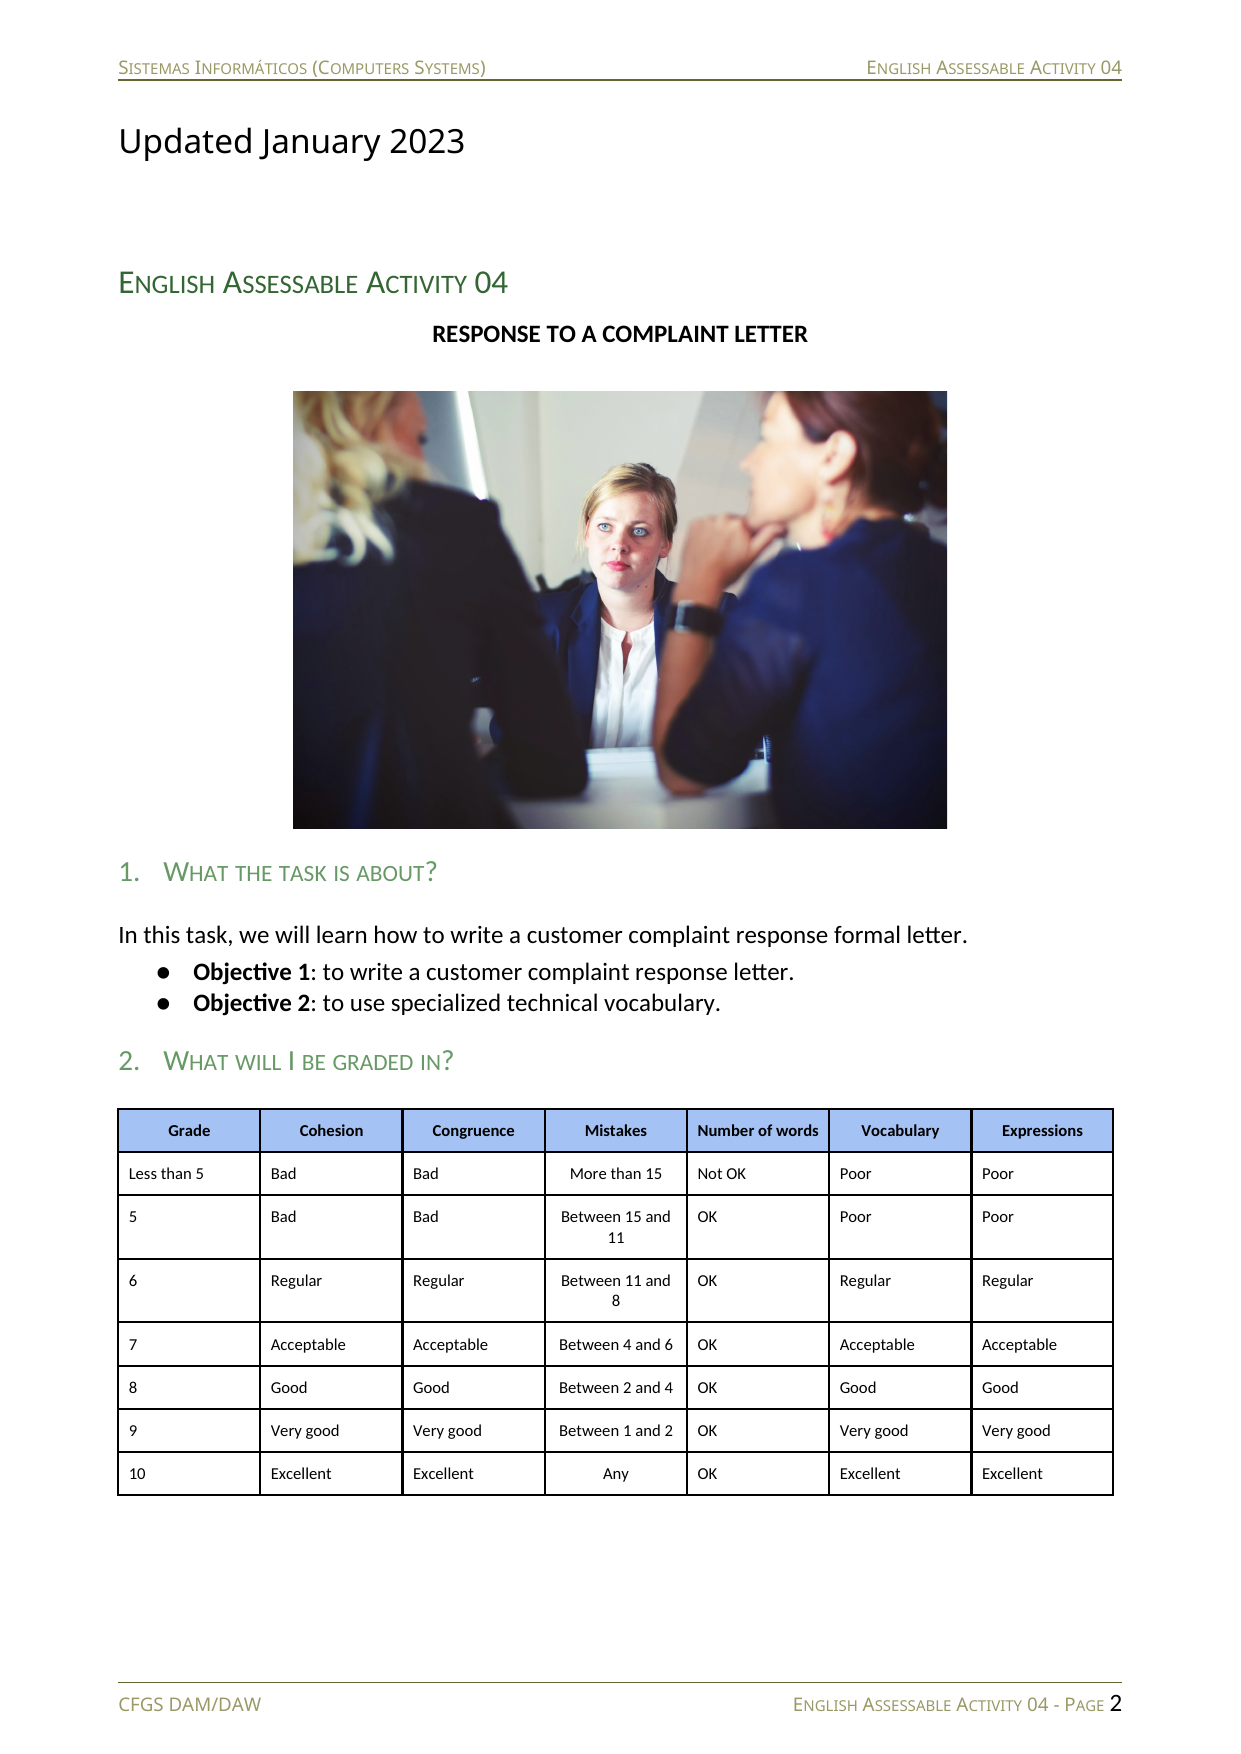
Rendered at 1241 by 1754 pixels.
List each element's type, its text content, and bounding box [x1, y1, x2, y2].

table_cell OK [688, 1410, 828, 1451]
table_cell Poor [973, 1153, 1112, 1194]
table_cell Very good [261, 1410, 401, 1451]
list Objective 2: to use specialized technical vocabulary. [156, 987, 1122, 1017]
table_cell Regular [830, 1260, 970, 1321]
subtitle What will I be graded in? [118, 1042, 1122, 1078]
table_cell Less than 5 [119, 1153, 259, 1194]
table_cell Regular [973, 1260, 1112, 1321]
table_cell Excellent [830, 1453, 970, 1494]
table_cell OK [688, 1196, 828, 1258]
table_cell Good [404, 1367, 544, 1408]
table_cell Between 15 and 11 [546, 1196, 686, 1258]
text Updated January 2023 [118, 118, 1122, 163]
table_cell Between 2 and 4 [546, 1367, 686, 1408]
table_cell Between 1 and 2 [546, 1410, 686, 1451]
table_cell Any [546, 1453, 686, 1494]
table_cell Good [973, 1367, 1112, 1408]
table_cell Acceptable [973, 1323, 1112, 1364]
table_header Vocabulary [830, 1110, 970, 1151]
subtitle What the task is about? [118, 853, 1122, 889]
table_cell Very good [830, 1410, 970, 1451]
text RESPONSE TO A COMPLAINT LETTER [118, 318, 1122, 348]
table_cell Regular [404, 1260, 544, 1321]
table_cell Poor [973, 1196, 1112, 1258]
table_cell Bad [404, 1153, 544, 1194]
list Objective 1: to write a customer complaint response letter. [156, 956, 1122, 987]
table_cell Between 11 and 8 [546, 1260, 686, 1321]
table_cell Between 4 and 6 [546, 1323, 686, 1364]
table_cell Excellent [261, 1453, 401, 1494]
text In this task, we will learn how to write a customer complaint response formal letter. [118, 919, 1122, 950]
table_cell Good [261, 1367, 401, 1408]
table_header Cohesion [261, 1110, 401, 1151]
table_cell Very good [973, 1410, 1112, 1451]
table_cell Excellent [404, 1453, 544, 1494]
table_header Mistakes [546, 1110, 686, 1151]
table_cell OK [688, 1453, 828, 1494]
table_header Number of words [688, 1110, 828, 1151]
table_cell Acceptable [261, 1323, 401, 1364]
table_header Grade [119, 1110, 259, 1151]
table_cell Acceptable [404, 1323, 544, 1364]
table_cell Bad [261, 1196, 401, 1258]
table_cell Poor [830, 1153, 970, 1194]
table_header Congruence [404, 1110, 544, 1151]
table_cell 10 [119, 1453, 259, 1494]
table_cell Not OK [688, 1153, 828, 1194]
table_cell OK [688, 1323, 828, 1364]
table_cell OK [688, 1260, 828, 1321]
text English Assessable Activity 04 [118, 261, 1122, 302]
table_cell More than 15 [546, 1153, 686, 1194]
table_cell 8 [119, 1367, 259, 1408]
table_cell Very good [404, 1410, 544, 1451]
table_cell Bad [261, 1153, 401, 1194]
table_cell Good [830, 1367, 970, 1408]
table_cell 6 [119, 1260, 259, 1321]
table_cell Bad [404, 1196, 544, 1258]
table_cell Poor [830, 1196, 970, 1258]
table_cell OK [688, 1367, 828, 1408]
table_cell 5 [119, 1196, 259, 1258]
table_cell 7 [119, 1323, 259, 1364]
table_cell Acceptable [830, 1323, 970, 1364]
table_cell 9 [119, 1410, 259, 1451]
picture [293, 391, 948, 829]
table_cell Excellent [973, 1453, 1112, 1494]
table_cell Regular [261, 1260, 401, 1321]
table_header Expressions [973, 1110, 1112, 1151]
